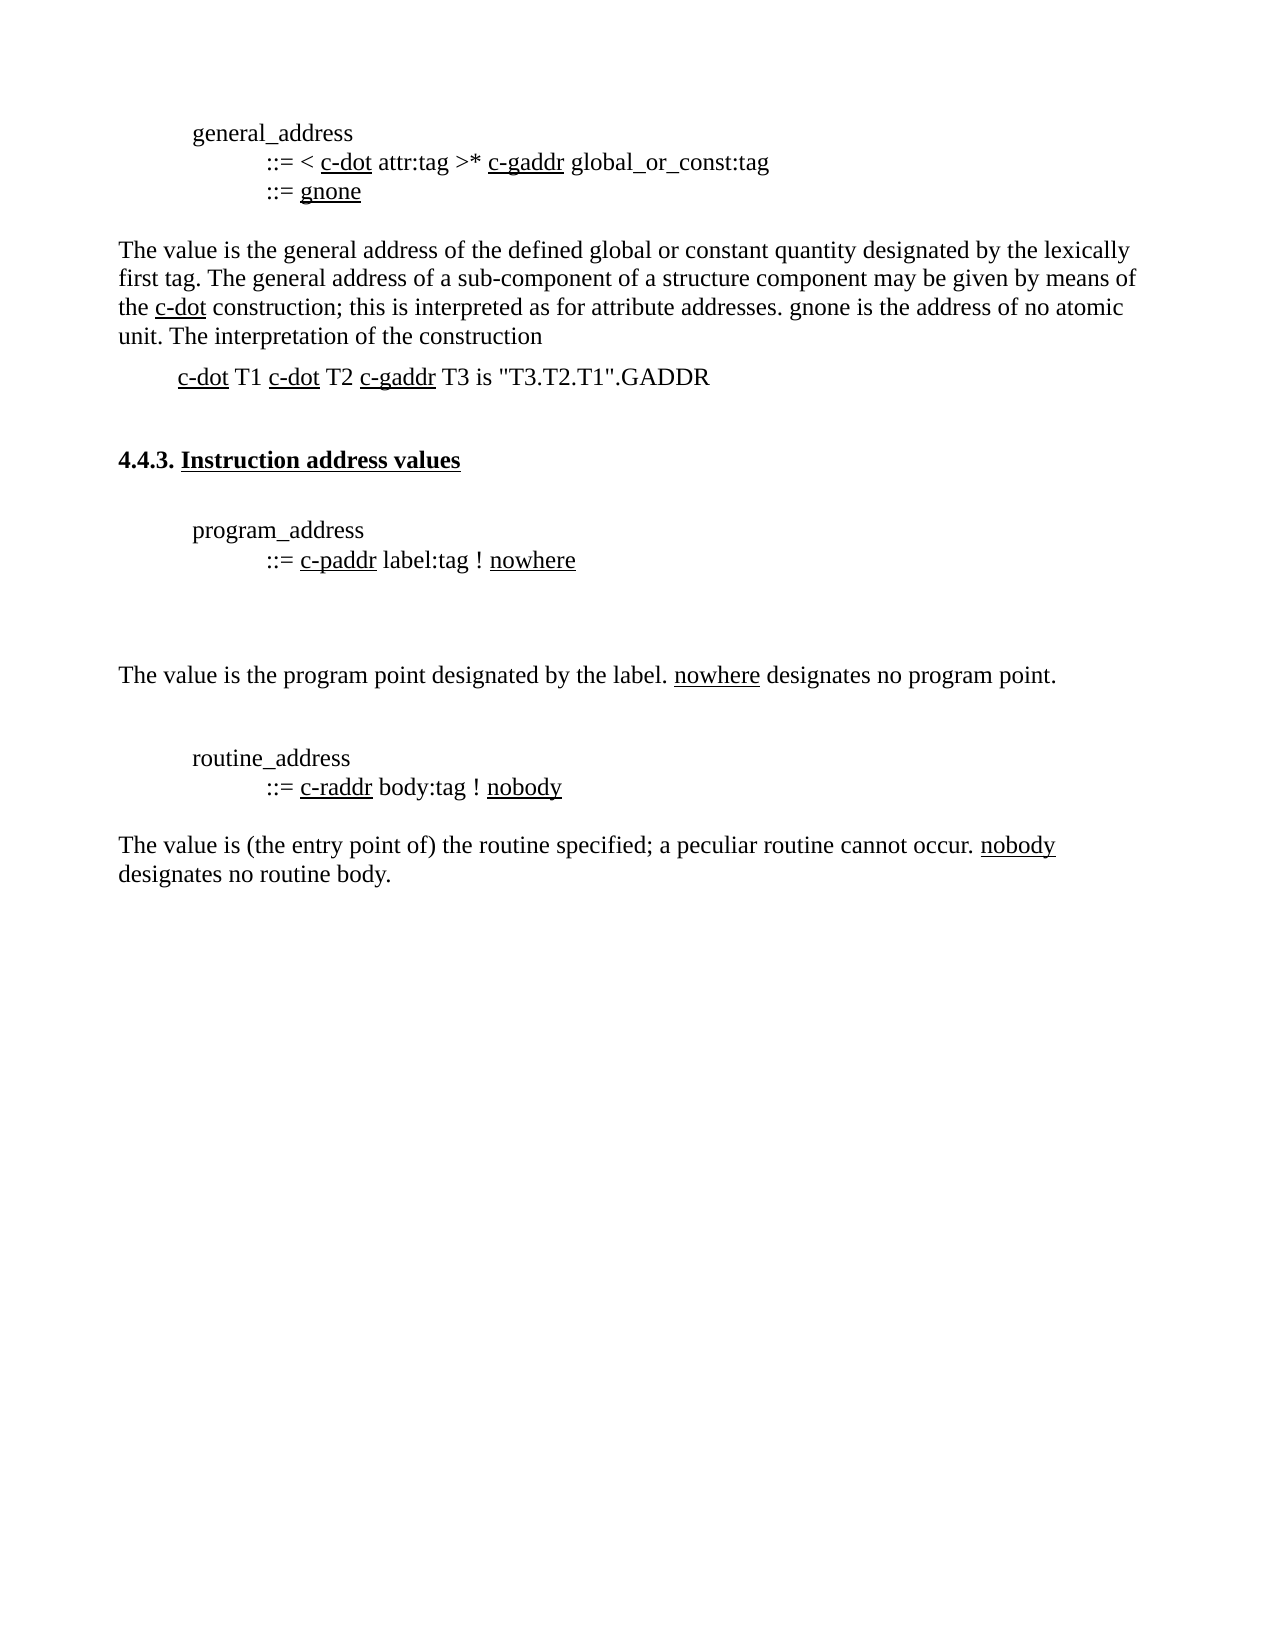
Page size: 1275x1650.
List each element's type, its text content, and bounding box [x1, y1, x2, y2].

text routine_address [118, 743, 1157, 772]
text ::= c-paddr label:tag ! nowhere [118, 545, 1157, 573]
text The value is the program point designated by the label. nowhere designates no program point. [118, 661, 1157, 689]
subtitle 4.4.3. Instruction address values [118, 446, 1157, 474]
text The value is the general address of the defined global or constant quantity designated by the lexically first tag. The general address of a sub-component of a structure component may be given by means of the c-dot construction; this is interpreted as for attribute addresses. gnone is the address of no atomic unit. The interpretation of the construction [118, 235, 1157, 350]
text c-dot T1 c-dot T2 c-gaddr T3 is "T3.T2.T1".GADDR [177, 362, 1098, 391]
text The value is (the entry point of) the routine specified; a peculiar routine cannot occur. nobody designates no routine body. [118, 831, 1157, 888]
text ::= c-raddr body:tag ! nobody [118, 772, 1157, 801]
text ::= gnone [118, 176, 1157, 205]
text ::= < c-dot attr:tag >* c-gaddr global_or_const:tag [118, 147, 1157, 176]
text general_address [118, 118, 1157, 147]
text program_address [118, 487, 1157, 544]
